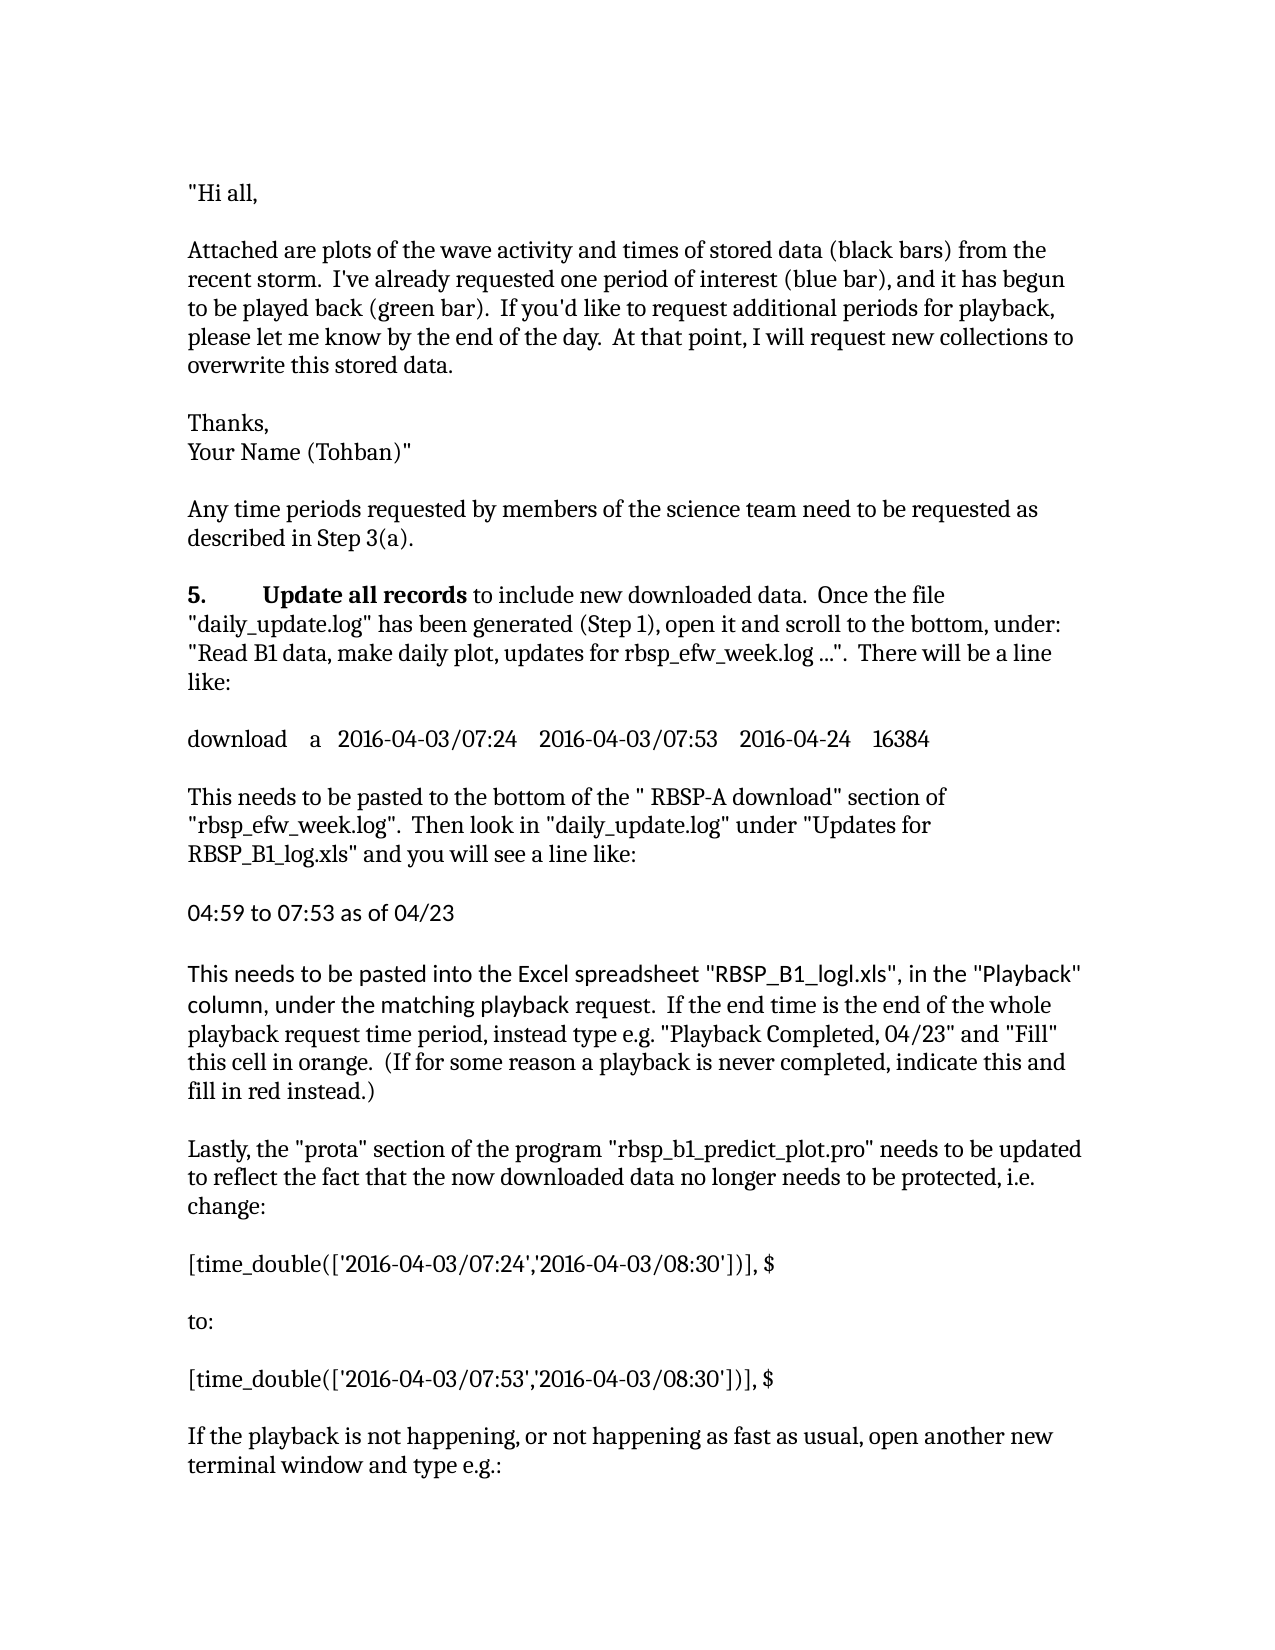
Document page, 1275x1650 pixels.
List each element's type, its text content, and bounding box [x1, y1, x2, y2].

text download a 2016-04-03/07:24 2016-04-03/07:53 2016-04-24 16384 [187, 725, 1087, 754]
text to: [187, 1307, 1087, 1336]
text Attached are plots of the wave activity and times of stored data (black bars) from the recent storm. I've already requested one period of interest (blue bar), and it has begun to be played back (green bar). If you'd like to request additional periods for playback, please let me know by the end of the day. At that point, I will request new collections to overwrite this stored data. [187, 236, 1087, 380]
text [time_double(['2016-04-03/07:24','2016-04-03/08:30'])], $ [187, 1249, 1087, 1278]
text If the playback is not happening, or not happening as fast as usual, open another new terminal window and type e.g.: [187, 1422, 1087, 1479]
text 04:59 to 07:53 as of 04/23 [187, 897, 1087, 928]
text This needs to be pasted into the Excel spreadsheet "RBSP_B1_logl.xls", in the "Playback" column, under the matching playback request. If the end time is the end of the whole playback request time period, instead type e.g. "Playback Completed, 04/23" and "Fill" this cell in orange. (If for some reason a playback is never completed, indicate this and fill in red instead.) [187, 958, 1087, 1106]
text 5. Update all records to include new downloaded data. Once the file "daily_update.log" has been generated (Step 1), open it and scroll to the bottom, under: "Read B1 data, make daily plot, updates for rbsp_efw_week.log ...". There will be a line like: [187, 581, 1087, 696]
text [time_double(['2016-04-03/07:53','2016-04-03/08:30'])], $ [187, 1364, 1087, 1393]
text Any time periods requested by members of the science team need to be requested as described in Step 3(a). [187, 495, 1087, 552]
text This needs to be pasted to the bottom of the " RBSP-A download" section of "rbsp_efw_week.log". Then look in "daily_update.log" under "Updates for RBSP_B1_log.xls" and you will see a line like: [187, 782, 1087, 869]
text Thanks, [187, 409, 1087, 437]
text "Hi all, [187, 179, 1087, 207]
text Your Name (Tohban)" [187, 437, 1087, 466]
text Lastly, the "prota" section of the program "rbsp_b1_predict_plot.pro" needs to be updated to reflect the fact that the now downloaded data no longer needs to be protected, i.e. change: [187, 1134, 1087, 1221]
